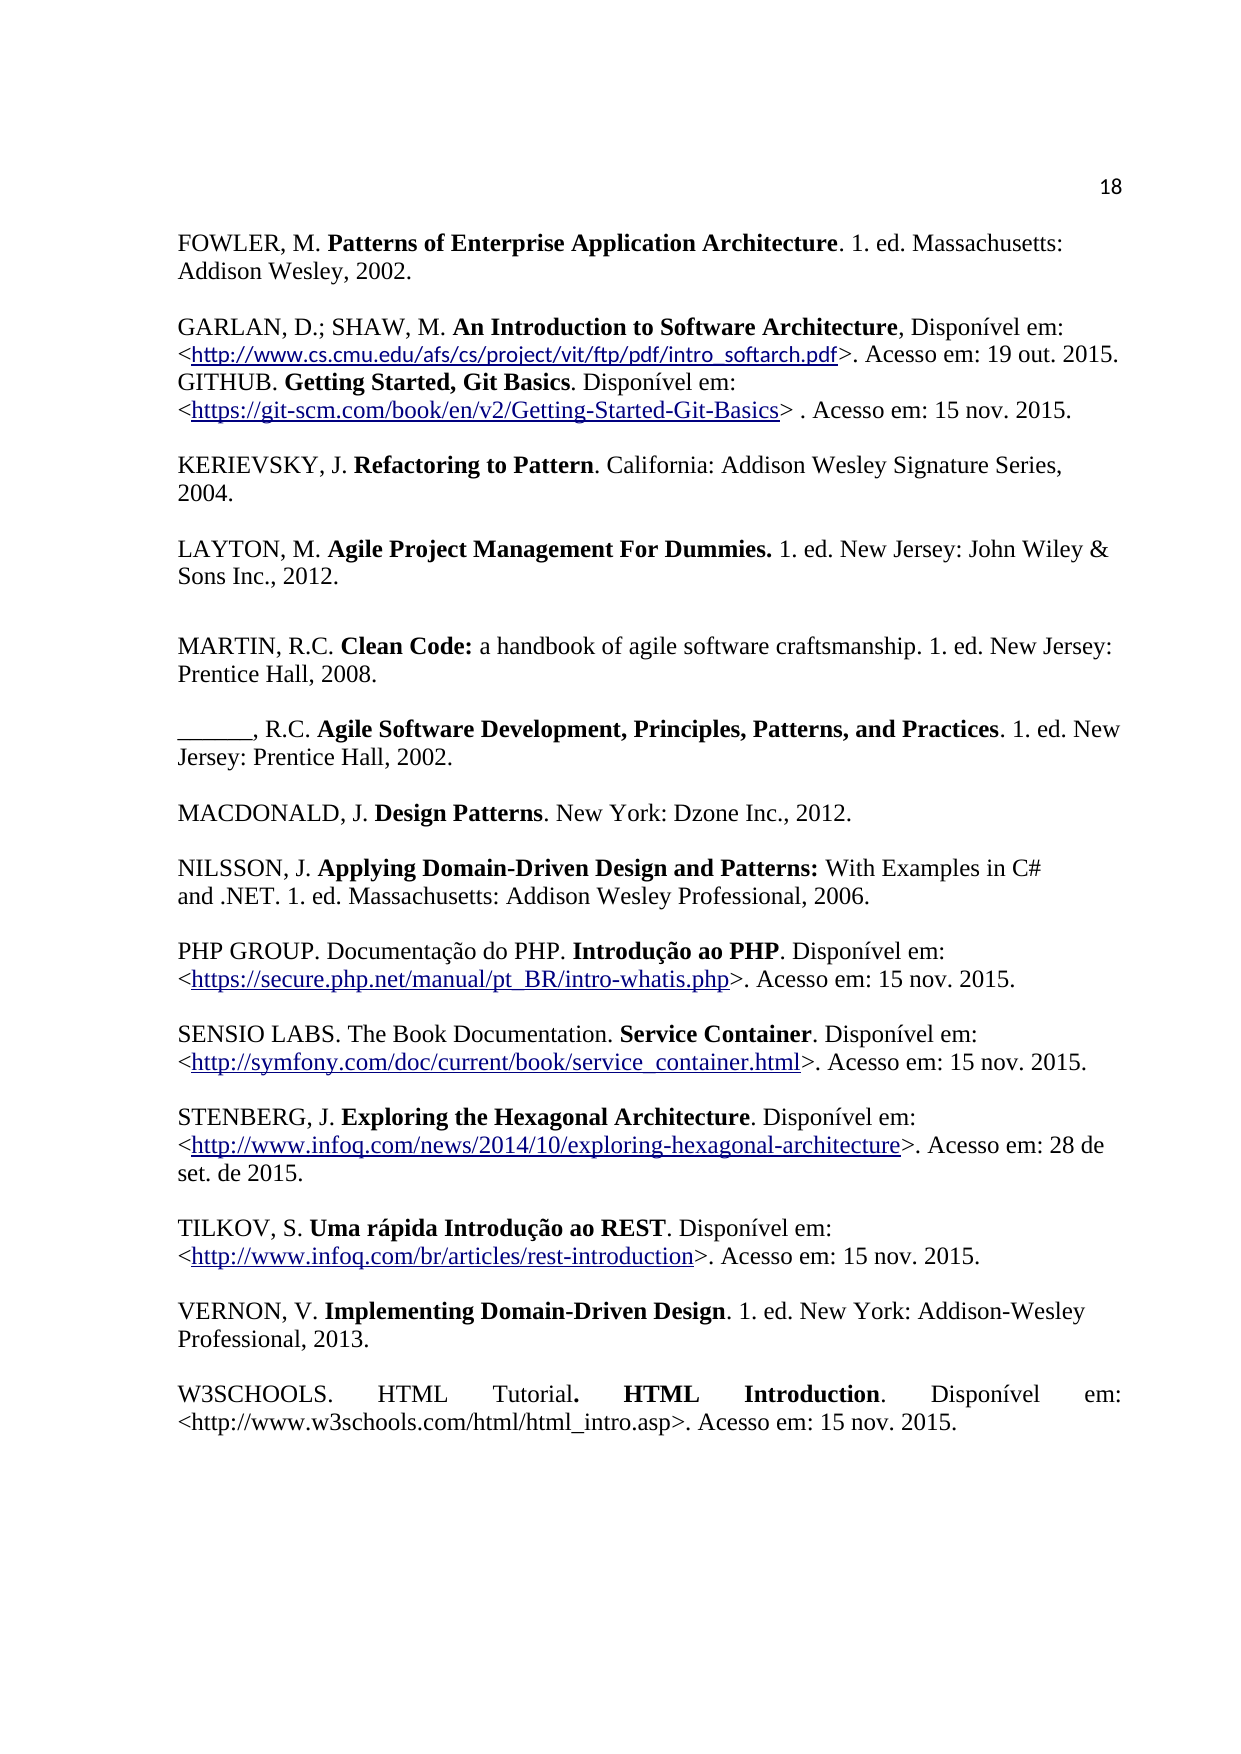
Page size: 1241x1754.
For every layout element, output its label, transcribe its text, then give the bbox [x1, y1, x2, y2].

text W3SCHOOLS. HTML Tutorial. HTML Introduction. Disponível em: <http://www.w3schools.com/html/html_intro.asp>. Acesso em: 15 nov. 2015. [177, 1381, 1122, 1436]
text LAYTON, M. Agile Project Management For Dummies. 1. ed. New Jersey: John Wiley & Sons Inc., 2012. [177, 535, 1122, 590]
text VERNON, V. Implementing Domain-Driven Design. 1. ed. New York: Addison-Wesley Professional, 2013. [177, 1297, 1122, 1353]
text STENBERG, J. Exploring the Hexagonal Architecture. Disponível em: <http://www.infoq.com/news/2014/10/exploring-hexagonal-architecture>. Acesso em: 28 de set. de 2015. [177, 1103, 1122, 1187]
text GARLAN, D.; SHAW, M. An Introduction to Software Architecture, Disponível em: <http://www.cs.cmu.edu/afs/cs/project/vit/ftp/pdf/intro_softarch.pdf>. Acesso em: 19 out. 2015. [177, 313, 1122, 368]
text PHP GROUP. Documentação do PHP. Introdução ao PHP. Disponível em: <https://secure.php.net/manual/pt_BR/intro-whatis.php>. Acesso em: 15 nov. 2015. [177, 937, 1122, 993]
text GITHUB. Getting Started, Git Basics. Disponível em: <https://git-scm.com/book/en/v2/Getting-Started-Git-Basics> . Acesso em: 15 nov. 2015. [177, 368, 1122, 424]
text MACDONALD, J. Design Patterns. New York: Dzone Inc., 2012. [177, 771, 1122, 826]
text TILKOV, S. Uma rápida Introdução ao REST. Disponível em: <http://www.infoq.com/br/articles/rest-introduction>. Acesso em: 15 nov. 2015. [177, 1214, 1122, 1270]
text ______, R.C. Agile Software Development, Principles, Patterns, and Practices. 1. ed. New Jersey: Prentice Hall, 2002. [177, 716, 1122, 771]
text NILSSON, J. Applying Domain-Driven Design and Patterns: With Examples in C# and .NET. 1. ed. Massachusetts: Addison Wesley Professional, 2006. [177, 854, 1122, 909]
text FOWLER, M. Patterns of Enterprise Application Architecture. 1. ed. Massachusetts: Addison Wesley, 2002. [177, 229, 1122, 285]
text KERIEVSKY, J. Refactoring to Pattern. California: Addison Wesley Signature Series, 2004. [177, 452, 1122, 507]
text SENSIO LABS. The Book Documentation. Service Container. Disponível em: <http://symfony.com/doc/current/book/service_container.html>. Acesso em: 15 nov. 2015. [177, 1020, 1122, 1076]
text MARTIN, R.C. Clean Code: a handbook of agile software craftsmanship. 1. ed. New Jersey: Prentice Hall, 2008. [177, 632, 1122, 688]
